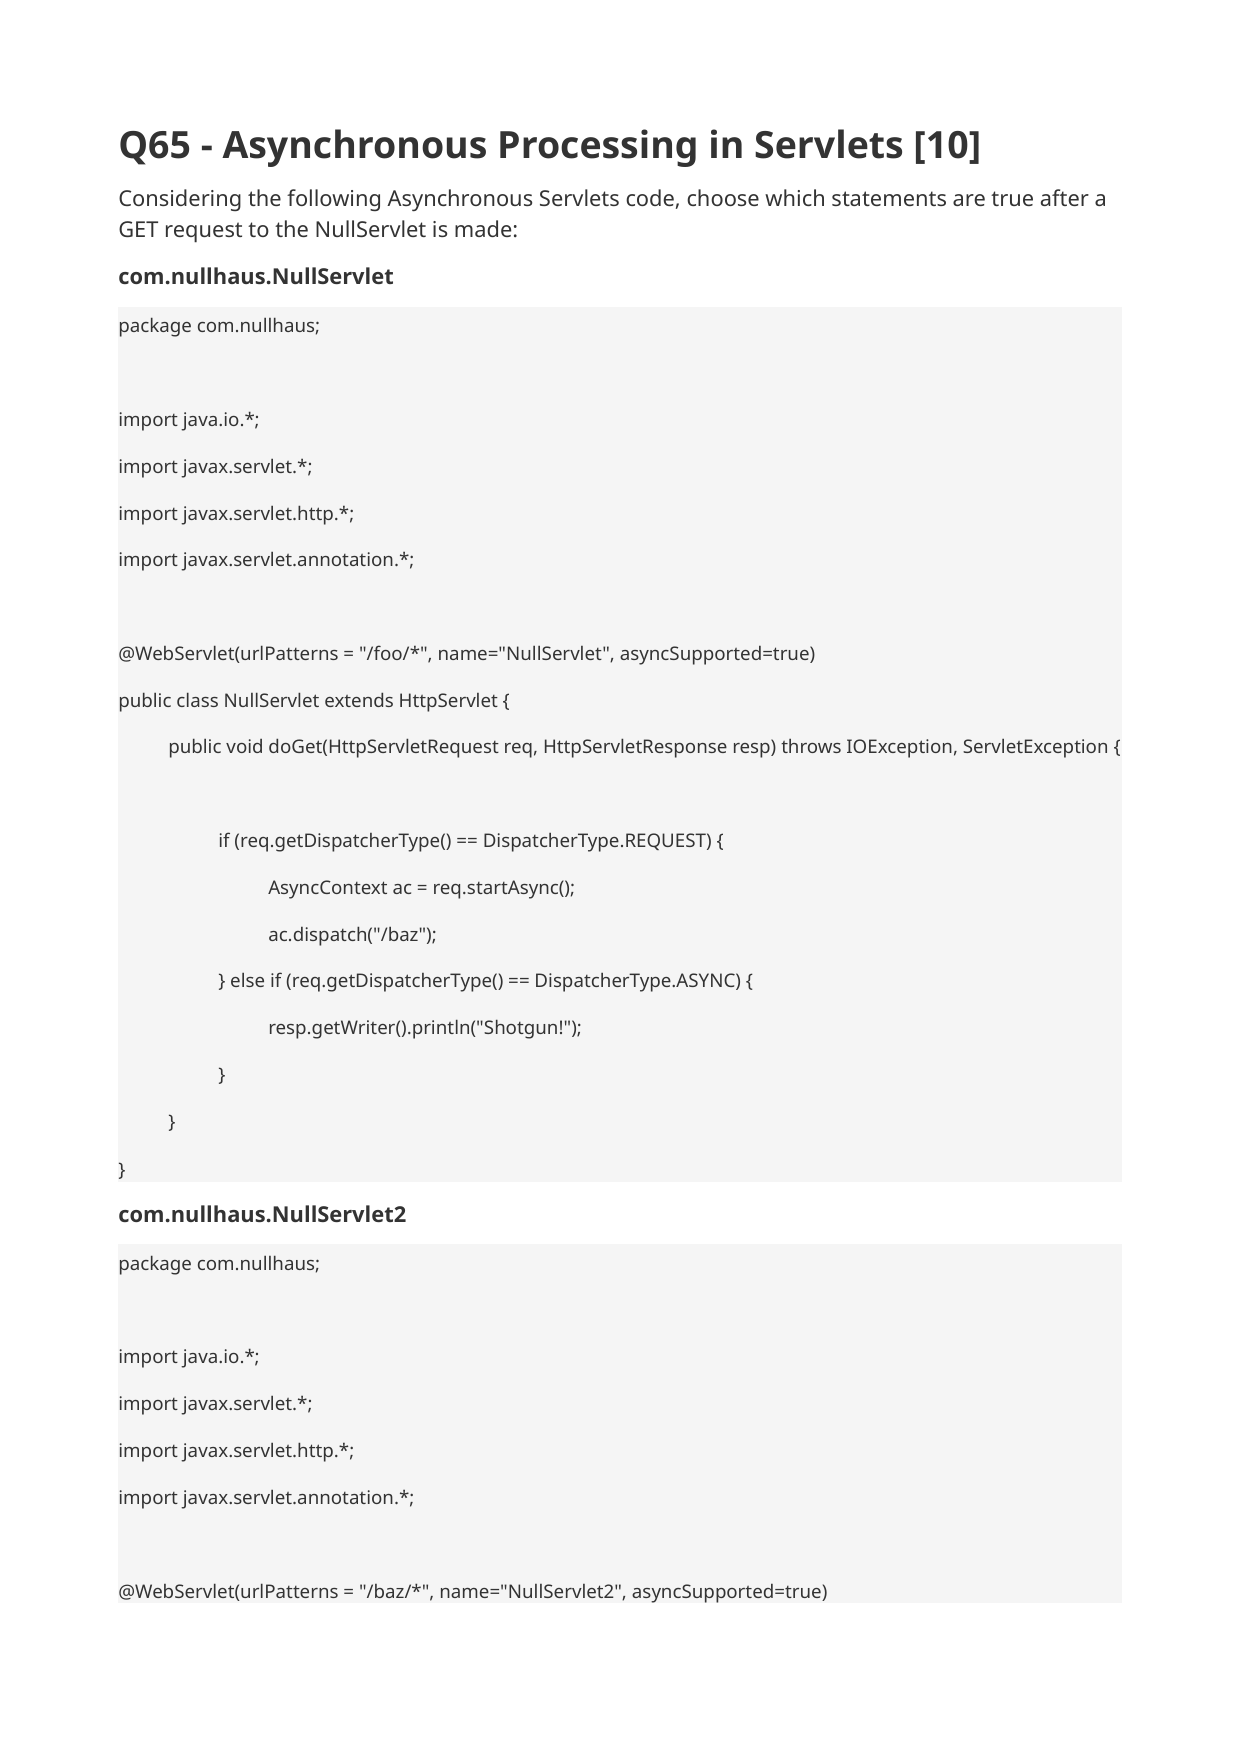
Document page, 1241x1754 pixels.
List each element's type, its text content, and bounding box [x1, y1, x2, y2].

text @WebServlet(urlPatterns = "/baz/*", name="NullServlet2", asyncSupported=true) [118, 1572, 1122, 1603]
text com.nullhaus.NullServlet [118, 260, 1122, 291]
text package com.nullhaus; [118, 1244, 1122, 1275]
text package com.nullhaus; [118, 307, 1122, 338]
text import java.io.*; [118, 1338, 1122, 1369]
text ac.dispatch("/baz"); [118, 916, 1122, 947]
text import javax.servlet.http.*; [118, 1432, 1122, 1463]
text } [118, 1103, 1122, 1135]
text AsyncContext ac = req.startAsync(); [118, 869, 1122, 900]
text import javax.servlet.http.*; [118, 494, 1122, 525]
text } [118, 1150, 1122, 1182]
text @WebServlet(urlPatterns = "/foo/*", name="NullServlet", asyncSupported=true) [118, 635, 1122, 666]
text Considering the following Asynchronous Servlets code, choose which statements are true after a GET request to the NullServlet is made: [118, 182, 1122, 244]
text com.nullhaus.NullServlet2 [118, 1197, 1122, 1228]
text public class NullServlet extends HttpServlet { [118, 682, 1122, 713]
text public void doGet(HttpServletRequest req, HttpServletResponse resp) throws IOException, ServletException { [118, 728, 1122, 760]
text import java.io.*; [118, 400, 1122, 432]
text import javax.servlet.*; [118, 1385, 1122, 1416]
text import javax.servlet.annotation.*; [118, 1478, 1122, 1510]
subtitle Q65 - Asynchronous Processing in Servlets [10] [118, 118, 1122, 169]
text import javax.servlet.annotation.*; [118, 541, 1122, 572]
text } [118, 1057, 1122, 1088]
text } else if (req.getDispatcherType() == DispatcherType.ASYNC) { [118, 963, 1122, 994]
text if (req.getDispatcherType() == DispatcherType.REQUEST) { [118, 822, 1122, 853]
text resp.getWriter().println("Shotgun!"); [118, 1010, 1122, 1041]
text import javax.servlet.*; [118, 447, 1122, 478]
